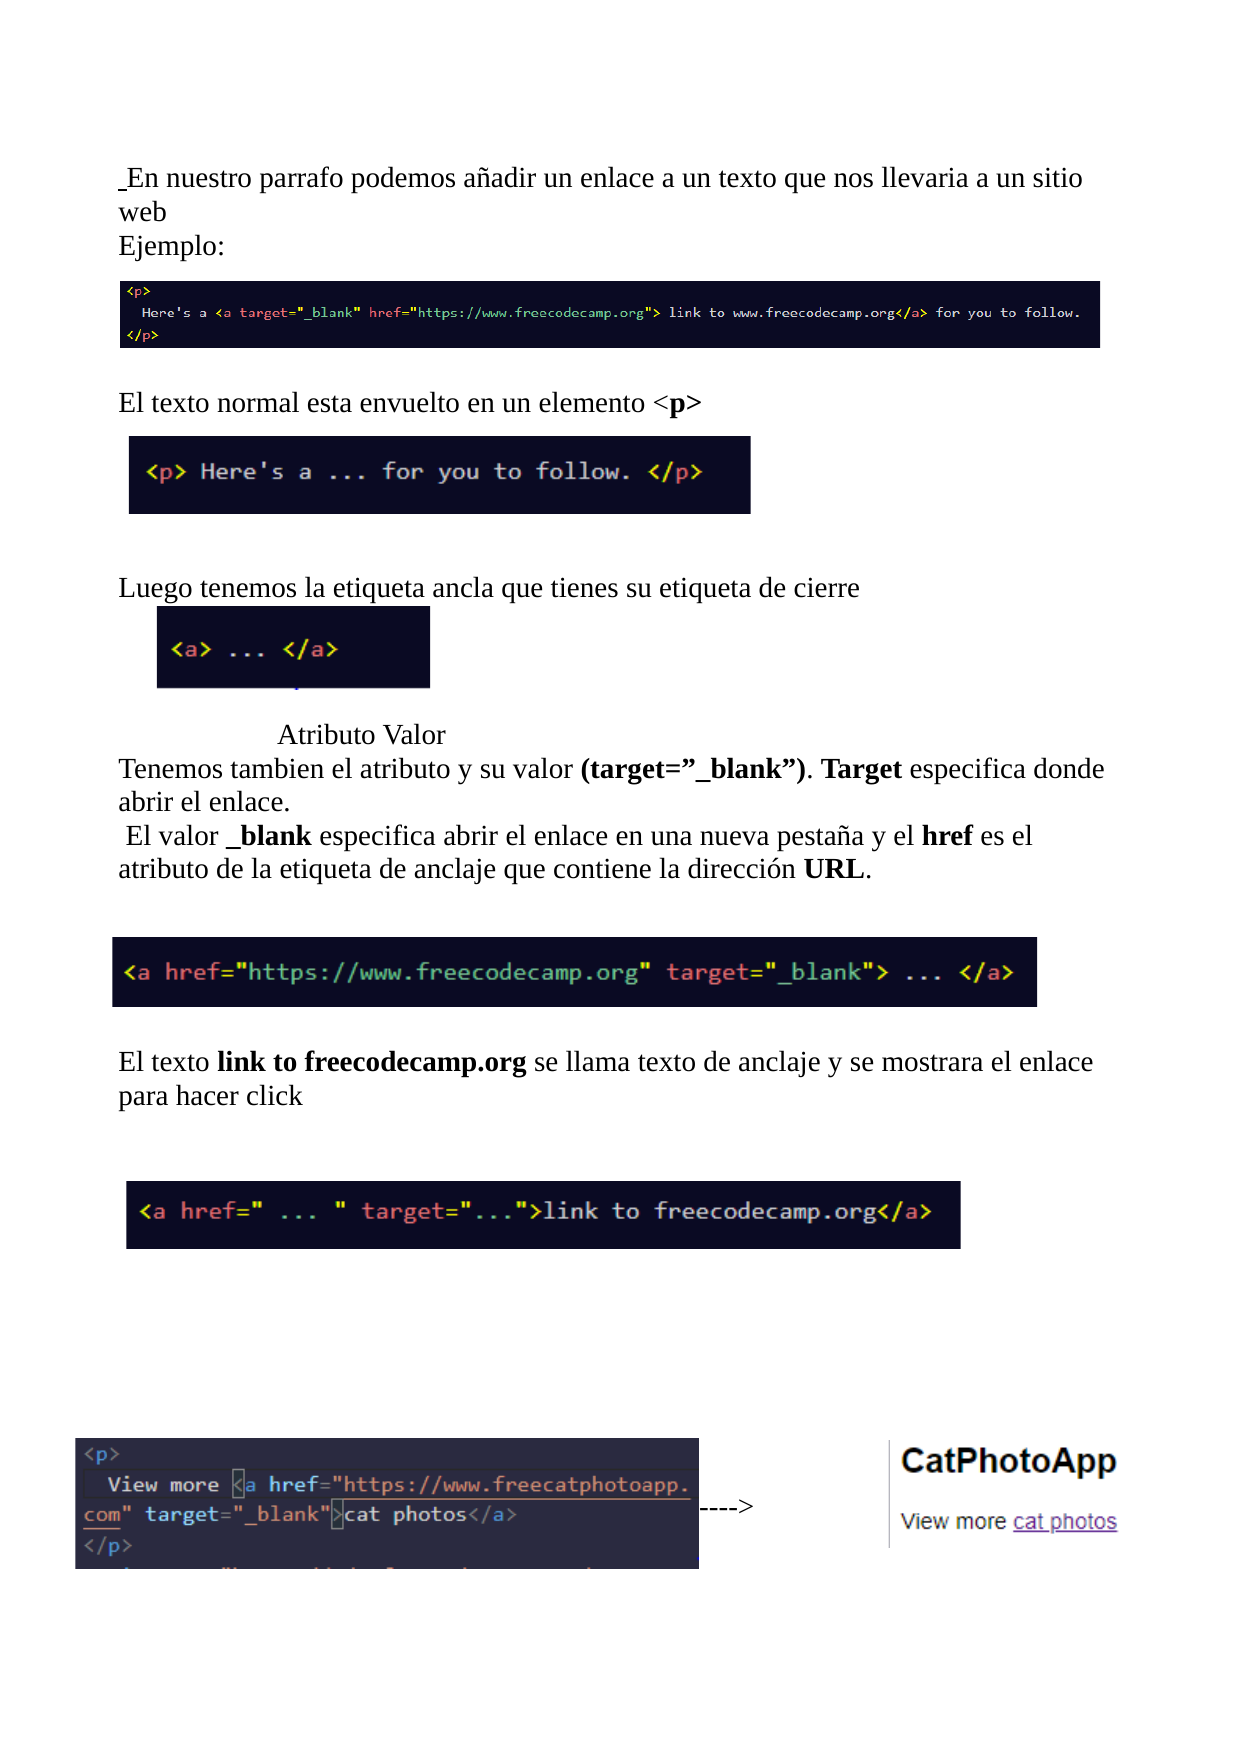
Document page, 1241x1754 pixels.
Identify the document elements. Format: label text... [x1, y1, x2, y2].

picture [156, 606, 431, 690]
picture [112, 937, 1038, 1007]
picture [75, 1438, 699, 1569]
picture [120, 281, 1101, 348]
picture [126, 1181, 961, 1249]
text Atributo Valor [118, 717, 1122, 751]
text El texto normal esta envuelto en un elemento <p> [118, 385, 1122, 419]
picture [128, 436, 751, 514]
text Tenemos tambien el atributo y su valor (target=”_blank”). Target especifica donde abrir el enlace. [118, 751, 1122, 818]
text Ejemplo: [118, 228, 1122, 261]
text El texto link to freecodecamp.org se llama texto de anclaje y se mostrara el enlace para hacer click [118, 1044, 1122, 1111]
text En nuestro parrafo podemos añadir un enlace a un texto que nos llevaria a un sitio web [118, 156, 1122, 228]
text El valor _blank especifica abrir el enlace en una nueva pestaña y el href es el atributo de la etiqueta de anclaje que contiene la dirección URL. [118, 818, 1122, 885]
text Luego tenemos la etiqueta ancla que tienes su etiqueta de cierre [118, 570, 1122, 604]
picture [888, 1440, 1150, 1548]
text ----> [699, 1489, 888, 1523]
